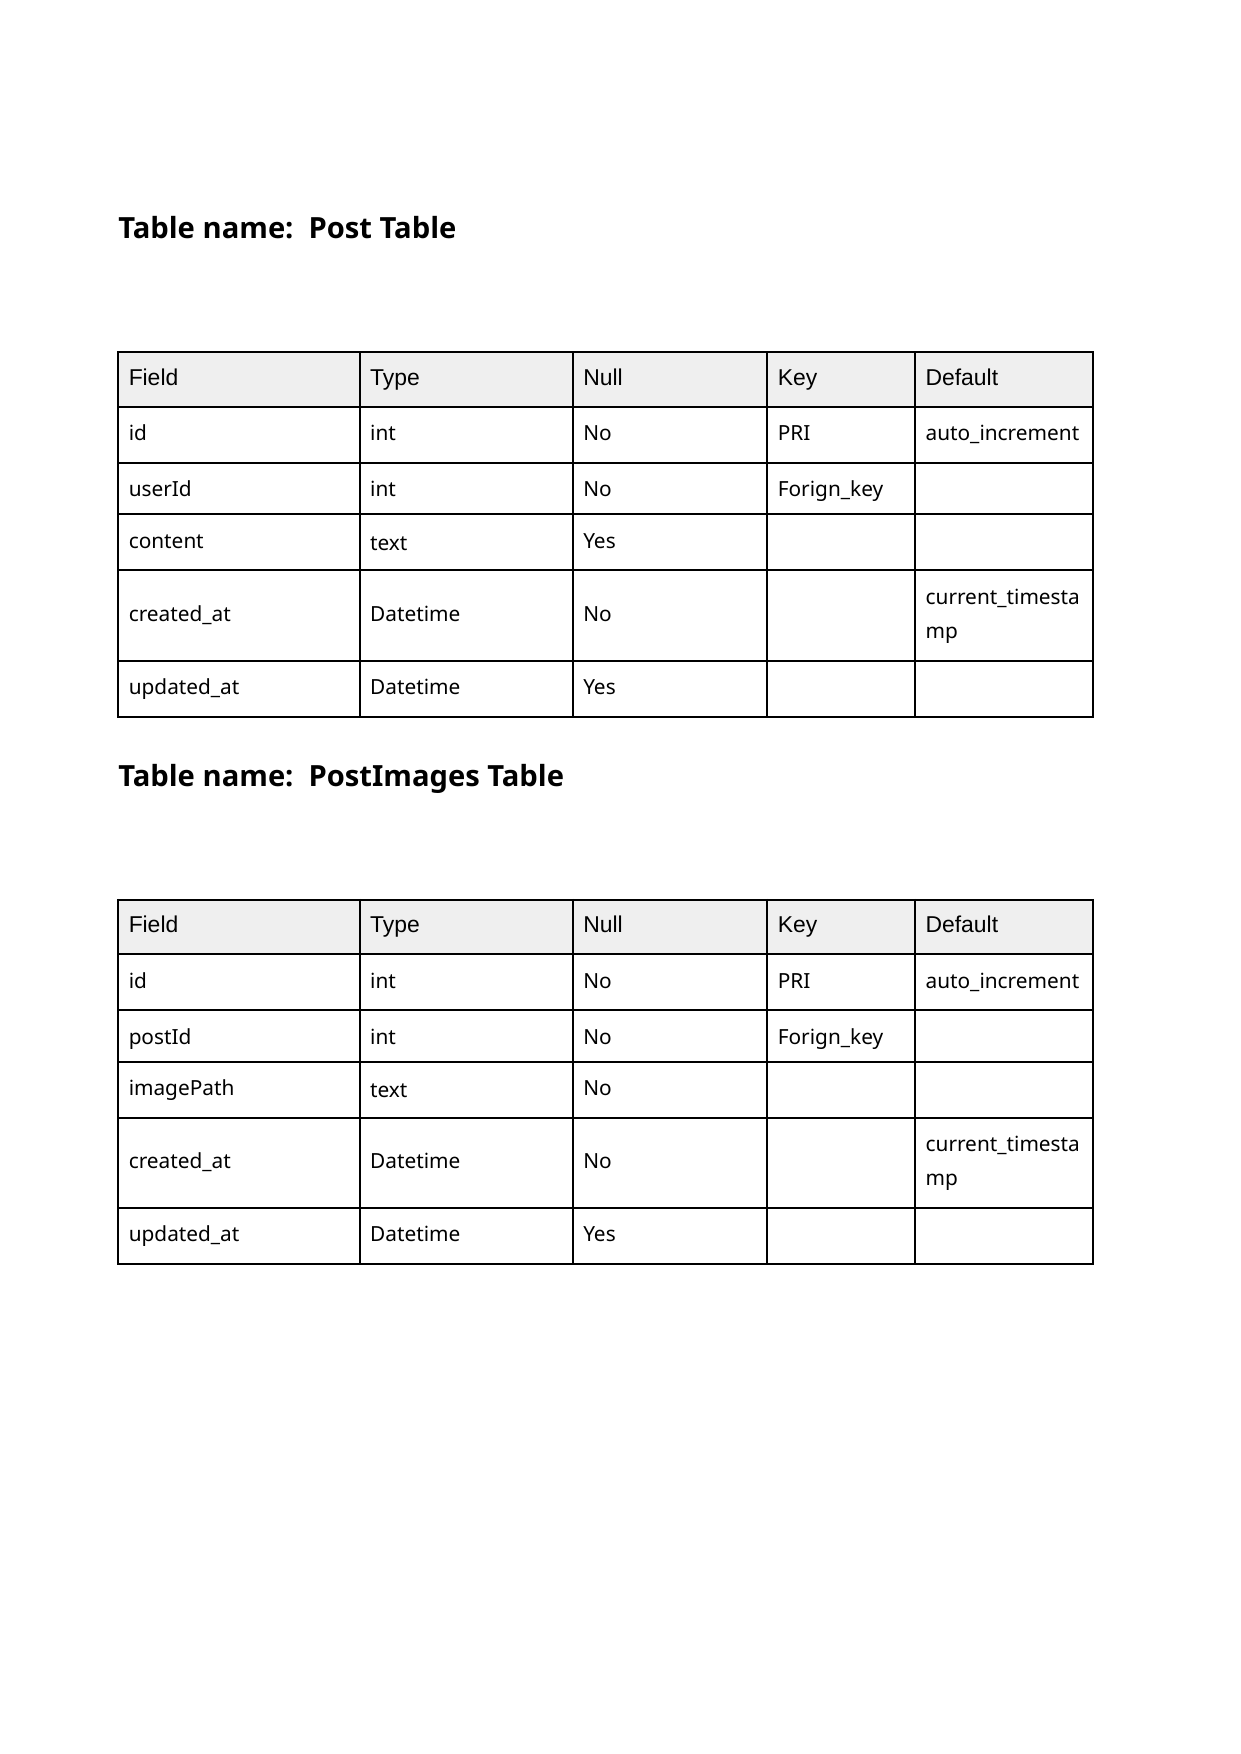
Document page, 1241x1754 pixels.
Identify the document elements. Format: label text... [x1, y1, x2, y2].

table_cell [916, 515, 1092, 569]
table_cell No [574, 1011, 766, 1061]
table_cell Forign_key [768, 464, 914, 513]
table_header Field [119, 901, 359, 953]
table_cell [768, 1063, 914, 1117]
table_cell [916, 662, 1092, 716]
table_cell created_at [119, 1119, 359, 1207]
table_cell PRI [768, 955, 914, 1009]
table_cell auto_increment [916, 955, 1092, 1009]
table_header Key [768, 901, 914, 953]
table_header Default [916, 353, 1092, 406]
table_cell [916, 1011, 1092, 1061]
table_cell imagePath [119, 1063, 359, 1117]
table_header Null [574, 901, 766, 953]
table_cell content [119, 515, 359, 569]
subtitle Table name: PostImages Table [118, 755, 1122, 795]
subtitle Table name: Post Table [118, 208, 1122, 247]
table_cell int [361, 955, 572, 1009]
table_cell int [361, 408, 572, 462]
table_cell created_at [119, 571, 359, 659]
table_cell [768, 1119, 914, 1207]
table_cell int [361, 464, 572, 513]
table_cell int [361, 1011, 572, 1061]
table_cell updated_at [119, 662, 359, 716]
table_cell [768, 571, 914, 659]
table_cell postId [119, 1011, 359, 1061]
table_cell [768, 515, 914, 569]
table_header Type [361, 353, 572, 406]
table_cell [916, 464, 1092, 513]
table_cell Yes [574, 662, 766, 716]
table_header Field [119, 353, 359, 406]
table_cell No [574, 1063, 766, 1117]
table_cell current_timestamp [916, 1119, 1092, 1207]
table_cell [768, 1209, 914, 1263]
table_cell Datetime [361, 1119, 572, 1207]
table_cell Datetime [361, 662, 572, 716]
table_cell id [119, 955, 359, 1009]
table_cell current_timestamp [916, 571, 1092, 659]
table_cell [768, 662, 914, 716]
table_cell No [574, 955, 766, 1009]
table_cell userId [119, 464, 359, 513]
table_cell No [574, 1119, 766, 1207]
table_cell text [361, 515, 572, 569]
table_header Key [768, 353, 914, 406]
table_header Null [574, 353, 766, 406]
table_cell [916, 1063, 1092, 1117]
table_cell auto_increment [916, 408, 1092, 462]
table_cell updated_at [119, 1209, 359, 1263]
table_cell Yes [574, 515, 766, 569]
table_cell No [574, 464, 766, 513]
table_header Default [916, 901, 1092, 953]
table_cell text [361, 1063, 572, 1117]
table_cell PRI [768, 408, 914, 462]
table_cell Datetime [361, 571, 572, 659]
table_cell Forign_key [768, 1011, 914, 1061]
table_cell Yes [574, 1209, 766, 1263]
table_header Type [361, 901, 572, 953]
table_cell Datetime [361, 1209, 572, 1263]
table_cell [916, 1209, 1092, 1263]
table_cell No [574, 571, 766, 659]
table_cell No [574, 408, 766, 462]
table_cell id [119, 408, 359, 462]
